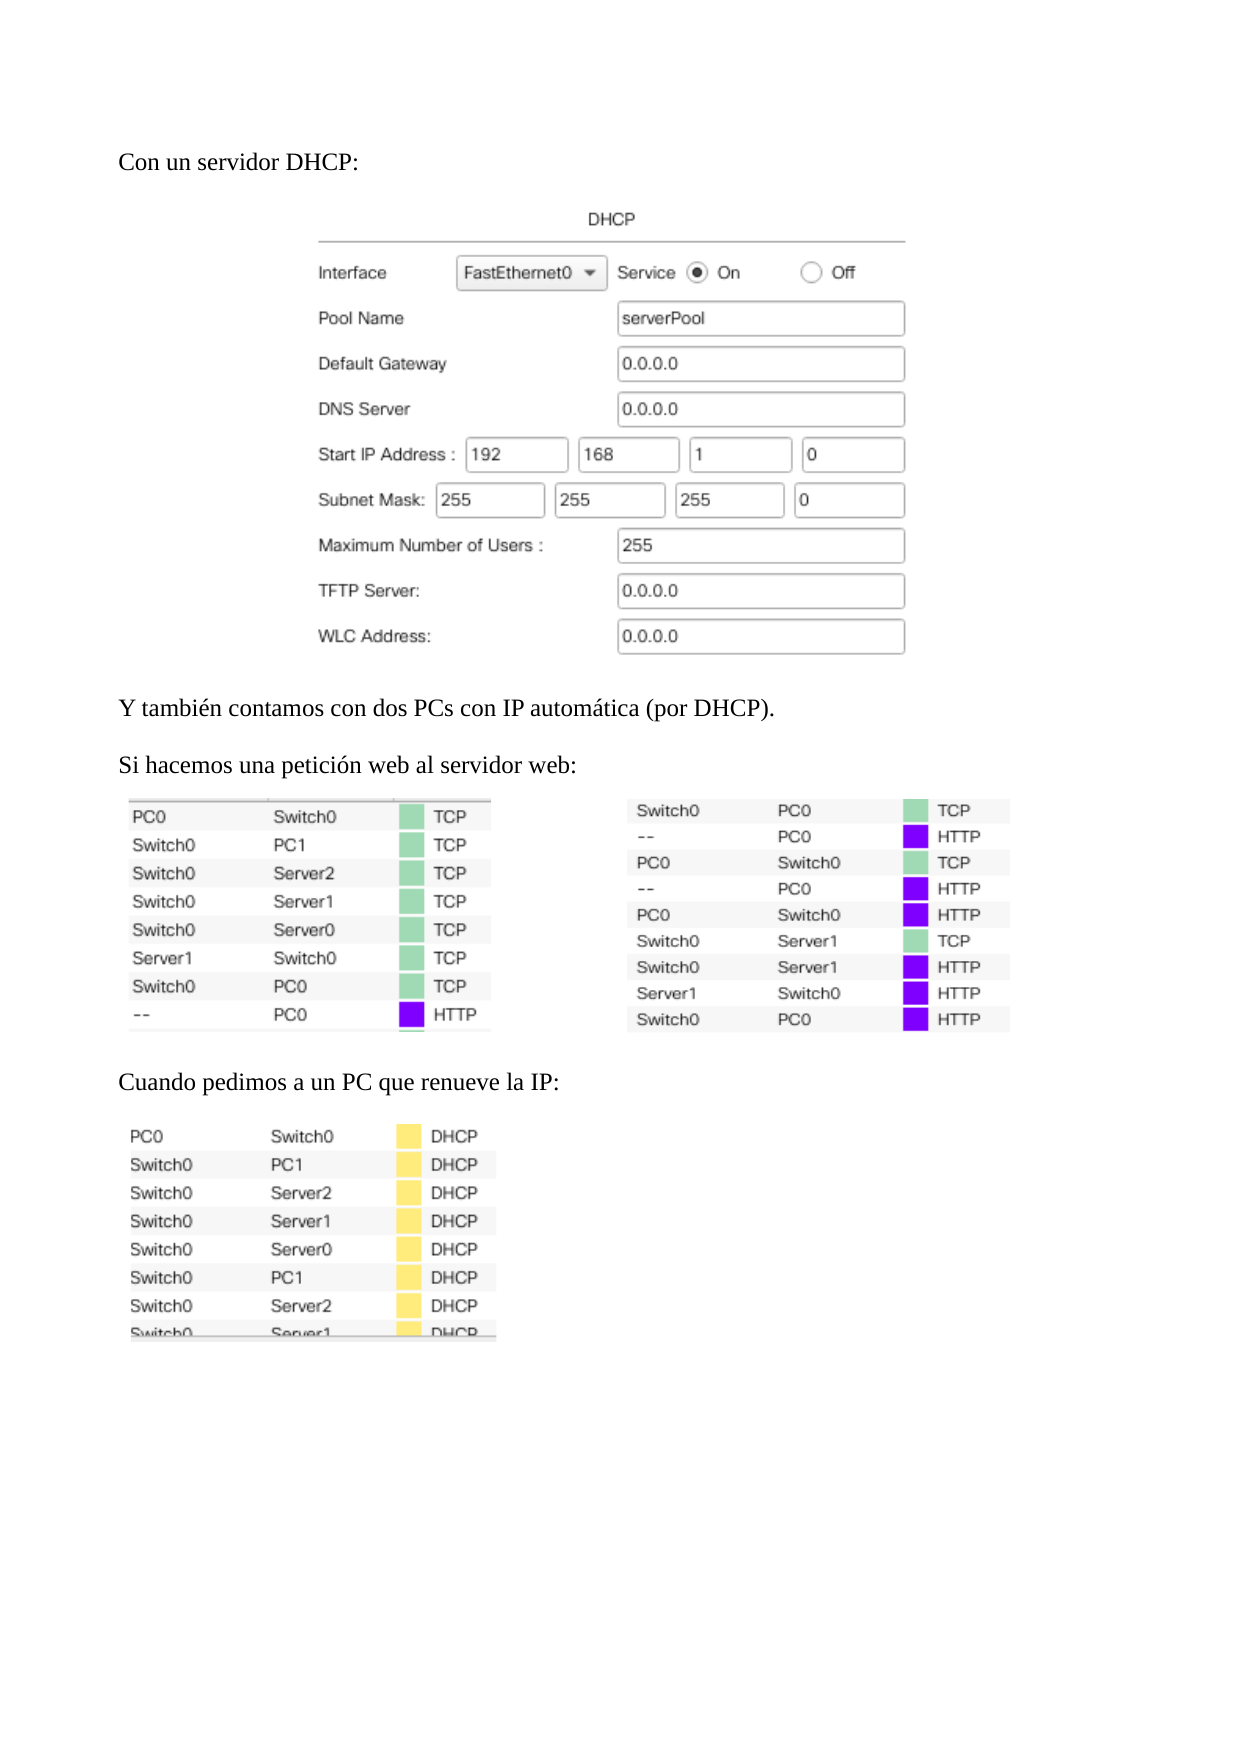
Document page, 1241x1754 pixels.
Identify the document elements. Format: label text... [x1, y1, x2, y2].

text Si hacemos una petición web al servidor web: [118, 751, 1122, 779]
text Y también contamos con dos PCs con IP automática (por DHCP). [118, 693, 1122, 722]
picture [314, 199, 926, 658]
text Cuando pedimos a un PC que renueve la IP: [118, 1067, 1122, 1096]
picture [627, 799, 1010, 1034]
picture [130, 1124, 497, 1342]
picture [128, 798, 492, 1032]
text Con un servidor DHCP: [118, 147, 1122, 176]
